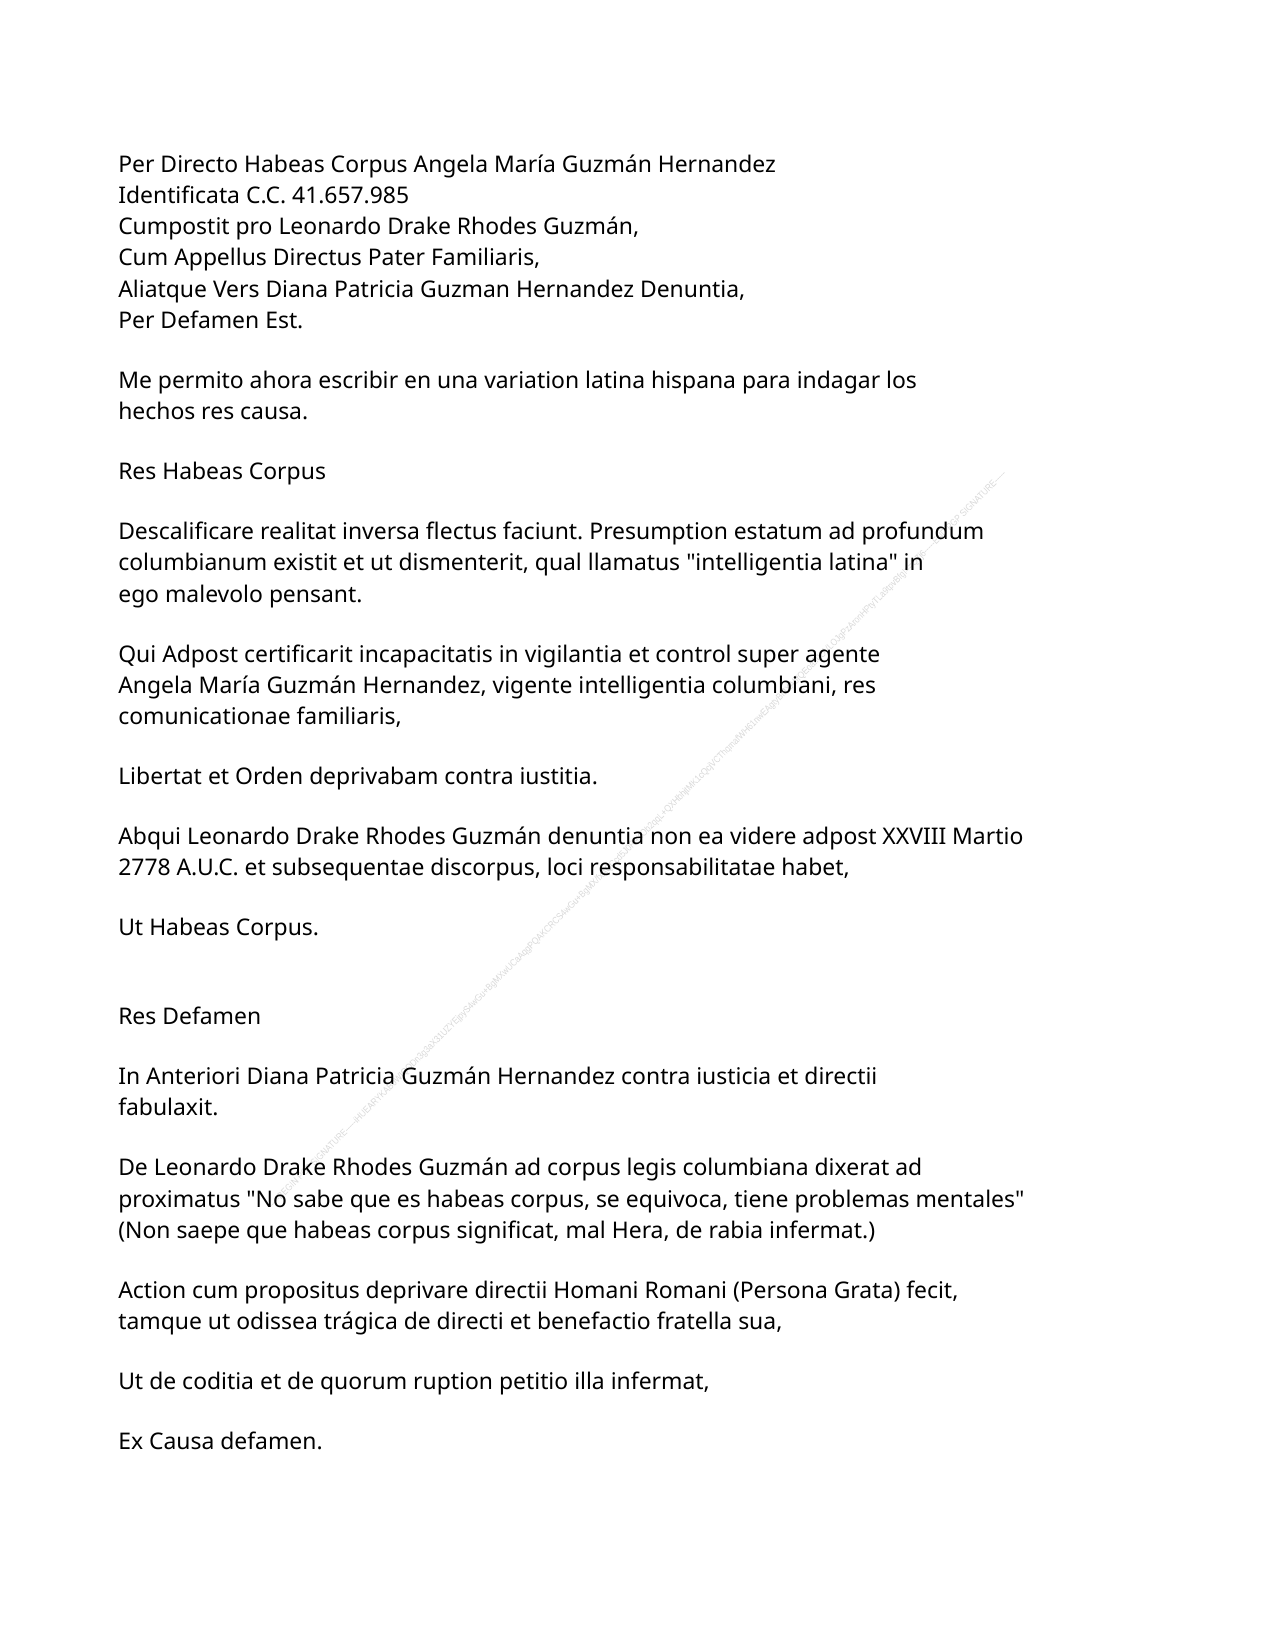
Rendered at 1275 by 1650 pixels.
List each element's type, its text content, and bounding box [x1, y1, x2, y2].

text In Anteriori Diana Patricia Guzmán Hernandez contra iusticia et directii [118, 1060, 410, 1091]
text Res Defamen [118, 1000, 472, 1031]
text Abqui Leonardo Drake Rhodes Guzmán denuntia non ea videre adpost XXVIII Martio [631, 820, 1157, 851]
text 2778 A.U.C. et subsequentae discorpus, loci responsabilitatae habet, [597, 851, 1157, 883]
text Qui Adpost certificarit incapacitatis in vigilantia et control super agente [812, 638, 1157, 669]
text Cumpostit pro Leonardo Drake Rhodes Guzmán, [118, 210, 1157, 241]
text Ut Habeas Corpus. [118, 911, 562, 943]
text Libertat et Orden deprivabam contra iustitia. [118, 760, 713, 791]
text Cum Appellus Directus Pater Familiaris, [118, 241, 1157, 273]
text [448, 1000, 1157, 1031]
text (Non saepe que habeas corpus significat, mal Hera, de rabia infermat.) [118, 1214, 1157, 1245]
text In Anteriori Diana Patricia Guzmán Hernandez contra iusticia et directii [391, 1060, 1157, 1091]
text Ut de coditia et de quorum ruption petitio illa infermat, [118, 1365, 1157, 1396]
text Abqui Leonardo Drake Rhodes Guzmán denuntia non ea videre adpost XXVIII Martio [118, 820, 652, 851]
text columbianum existit et ut dismenterit, qual llamatus "intelligentia latina" in [906, 546, 1157, 578]
text Action cum propositus deprivare directii Homani Romani (Persona Grata) fecit, [118, 1274, 1157, 1305]
text De Leonardo Drake Rhodes Guzmán ad corpus legis columbiana dixerat ad [118, 1151, 1157, 1183]
text [359, 1091, 1157, 1123]
text Aliatque Vers Diana Patricia Guzman Hernandez Denuntia, [118, 273, 1157, 304]
text [751, 700, 1157, 731]
text Per Directo Habeas Corpus Angela María Guzmán Hernandez [118, 148, 1157, 179]
text Angela María Guzmán Hernandez, vigente intelligentia columbiani, res [782, 669, 1157, 700]
text Res Habeas Corpus [118, 455, 1157, 486]
text tamque ut odissea trágica de directi et benefactio fratella sua, [118, 1305, 1157, 1336]
text Me permito ahora escribir en una variation latina hispana para indagar los [118, 364, 1157, 395]
text [691, 760, 1157, 791]
text Qui Adpost certificarit incapacitatis in vigilantia et control super agente [118, 638, 833, 669]
text Descalificare realitat inversa flectus faciunt. Presumption estatum ad profundum [933, 515, 1157, 546]
text comunicationae familiaris, [118, 700, 771, 731]
text Ex Causa defamen. [118, 1425, 1157, 1456]
text Per Defamen Est. [118, 304, 1157, 335]
text columbianum existit et ut dismenterit, qual llamatus "intelligentia latina" in [118, 546, 929, 578]
text Angela María Guzmán Hernandez, vigente intelligentia columbiani, res [118, 669, 801, 700]
text [873, 578, 1157, 609]
text fabulaxit. [118, 1091, 381, 1123]
text 2778 A.U.C. et subsequentae discorpus, loci responsabilitatae habet, [118, 851, 619, 883]
text ego malevolo pensant. [118, 578, 893, 609]
text hechos res causa. [118, 395, 1157, 426]
text proximatus "No sabe que es habeas corpus, se equivoca, tiene problemas mentales" [118, 1183, 1157, 1214]
text Identificata C.C. 41.657.985 [118, 179, 1157, 210]
text Descalificare realitat inversa flectus faciunt. Presumption estatum ad profundum [118, 515, 956, 546]
text [539, 911, 1157, 943]
